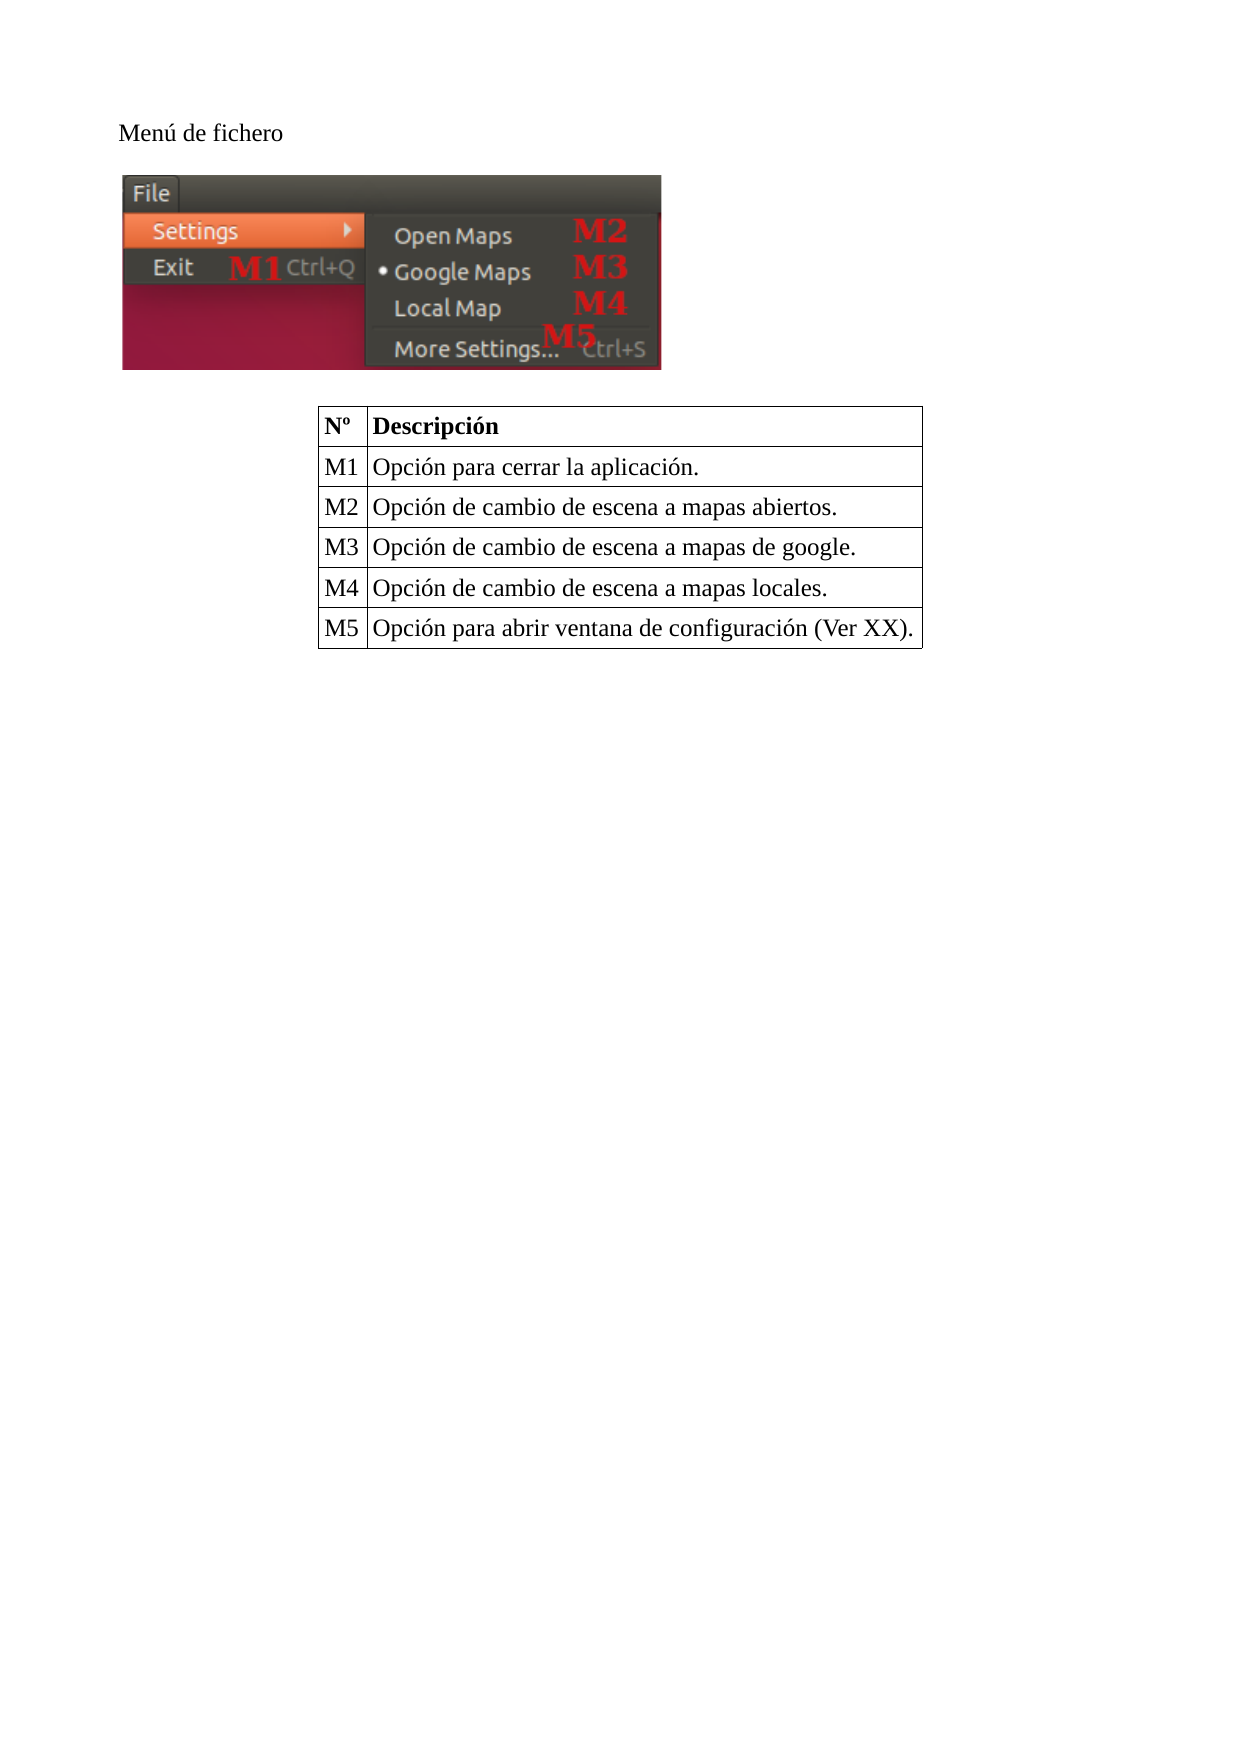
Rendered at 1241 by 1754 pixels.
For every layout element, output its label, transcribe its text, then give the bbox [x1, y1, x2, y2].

text Menú de fichero [118, 118, 1122, 147]
table_cell Opción para abrir ventana de configuración (Ver XX). [368, 608, 922, 647]
table_cell M4 [319, 568, 367, 607]
table_cell Opción de cambio de escena a mapas de google. [368, 528, 922, 567]
table_cell M3 [319, 528, 367, 567]
table_cell Opción de cambio de escena a mapas abiertos. [368, 487, 922, 527]
table_cell M2 [319, 487, 367, 527]
table_cell M5 [319, 608, 367, 647]
table_header Nº [319, 407, 367, 446]
table_cell Opción para cerrar la aplicación. [368, 447, 922, 486]
table_cell Opción de cambio de escena a mapas locales. [368, 568, 922, 607]
picture [122, 175, 662, 370]
table_cell M1 [319, 447, 367, 486]
table_header Descripción [368, 407, 922, 446]
